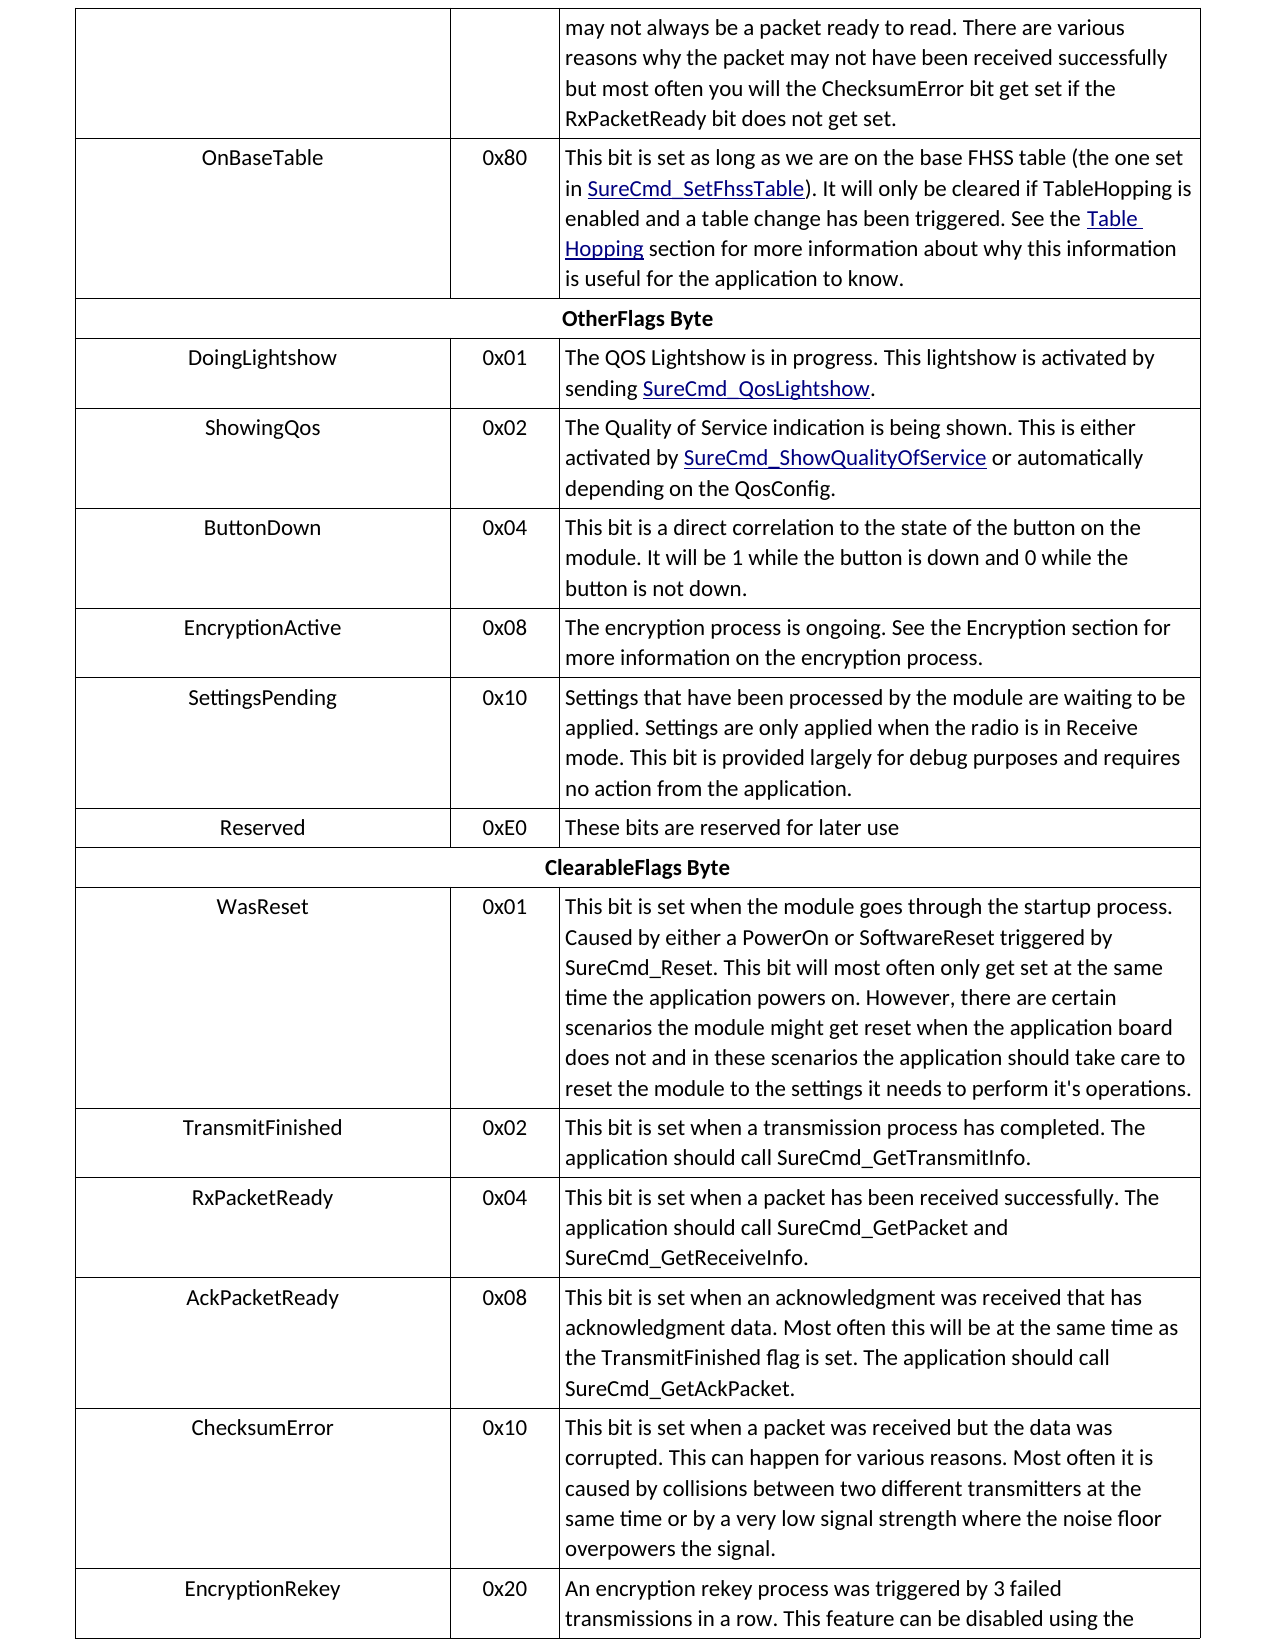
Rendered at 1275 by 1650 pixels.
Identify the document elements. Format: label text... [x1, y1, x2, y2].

table_cell This bit is a direct correlation to the state of the button on the module. It will be 1 while the button is down and 0 while the button is not down. [560, 509, 1200, 607]
table_cell The encryption process is ongoing. See the Encryption section for more information on the encryption process. [560, 609, 1200, 677]
table_cell SettingsPending [76, 678, 450, 807]
table_cell 0x01 [451, 339, 559, 407]
table_cell WasReset [76, 888, 450, 1107]
table_cell 0x02 [451, 1109, 559, 1177]
table_cell This bit is set when the module goes through the startup process. Caused by either a PowerOn or SoftwareReset triggered by SureCmd_Reset. This bit will most often only get set at the same time the application powers on. However, there are certain scenarios the module might get reset when the application board does not and in these scenarios the application should take care to reset the module to the settings it needs to perform it's operations. [560, 888, 1200, 1107]
table_cell 0x08 [451, 609, 559, 677]
table_cell ChecksumError [76, 1409, 450, 1568]
table_cell This bit is set when an acknowledgment was received that has acknowledgment data. Most often this will be at the same time as the TransmitFinished flag is set. The application should call SureCmd_GetAckPacket. [560, 1278, 1200, 1407]
table_cell 0x08 [451, 1278, 559, 1407]
table_cell [451, 9, 559, 138]
table_cell EncryptionRekey [76, 1569, 450, 1638]
table_cell 0x02 [451, 409, 559, 507]
table_cell 0x10 [451, 1409, 559, 1568]
table_cell DoingLightshow [76, 339, 450, 407]
table_cell The Quality of Service indication is being shown. This is either activated by SureCmd_ShowQualityOfService or automatically depending on the QosConfig. [560, 409, 1200, 507]
table_cell Reserved [76, 809, 450, 847]
table_cell This bit is set when a packet was received but the data was corrupted. This can happen for various reasons. Most often it is caused by collisions between two different transmitters at the same time or by a very low signal strength where the noise floor overpowers the signal. [560, 1409, 1200, 1568]
table_cell AckPacketReady [76, 1278, 450, 1407]
table_cell [76, 9, 450, 138]
table_cell This bit is set when a transmission process has completed. The application should call SureCmd_GetTransmitInfo. [560, 1109, 1200, 1177]
table_cell ShowingQos [76, 409, 450, 507]
table_cell This bit is set when a packet has been received successfully. The application should call SureCmd_GetPacket and SureCmd_GetReceiveInfo. [560, 1178, 1200, 1277]
table_cell This bit is set as long as we are on the base FHSS table (the one set in SureCmd_SetFhssTable). It will only be cleared if TableHopping is enabled and a table change has been triggered. See the Table Hopping section for more information about why this information is useful for the application to know. [560, 139, 1200, 298]
table_cell TransmitFinished [76, 1109, 450, 1177]
table_cell 0xE0 [451, 809, 559, 847]
table_cell ClearableFlags Byte [76, 848, 1200, 887]
table_cell The QOS Lightshow is in progress. This lightshow is activated by sending SureCmd_QosLightshow. [560, 339, 1200, 407]
table_cell 0x04 [451, 509, 559, 607]
table_cell OnBaseTable [76, 139, 450, 298]
table_cell EncryptionActive [76, 609, 450, 677]
table_cell Settings that have been processed by the module are waiting to be applied. Settings are only applied when the radio is in Receive mode. This bit is provided largely for debug purposes and requires no action from the application. [560, 678, 1200, 807]
table_cell 0x01 [451, 888, 559, 1107]
table_cell RxPacketReady [76, 1178, 450, 1277]
table_cell 0x20 [451, 1569, 559, 1638]
table_cell ButtonDown [76, 509, 450, 607]
table_cell These bits are reserved for later use [560, 809, 1200, 847]
table_cell may not always be a packet ready to read. There are various reasons why the packet may not have been received successfully but most often you will the ChecksumError bit get set if the RxPacketReady bit does not get set. [560, 9, 1200, 138]
table_cell An encryption rekey process was triggered by 3 failed transmissions in a row. This feature can be disabled using the [560, 1569, 1200, 1638]
table_cell 0x80 [451, 139, 559, 298]
table_cell OtherFlags Byte [76, 299, 1200, 338]
table_cell 0x04 [451, 1178, 559, 1277]
table_cell 0x10 [451, 678, 559, 807]
